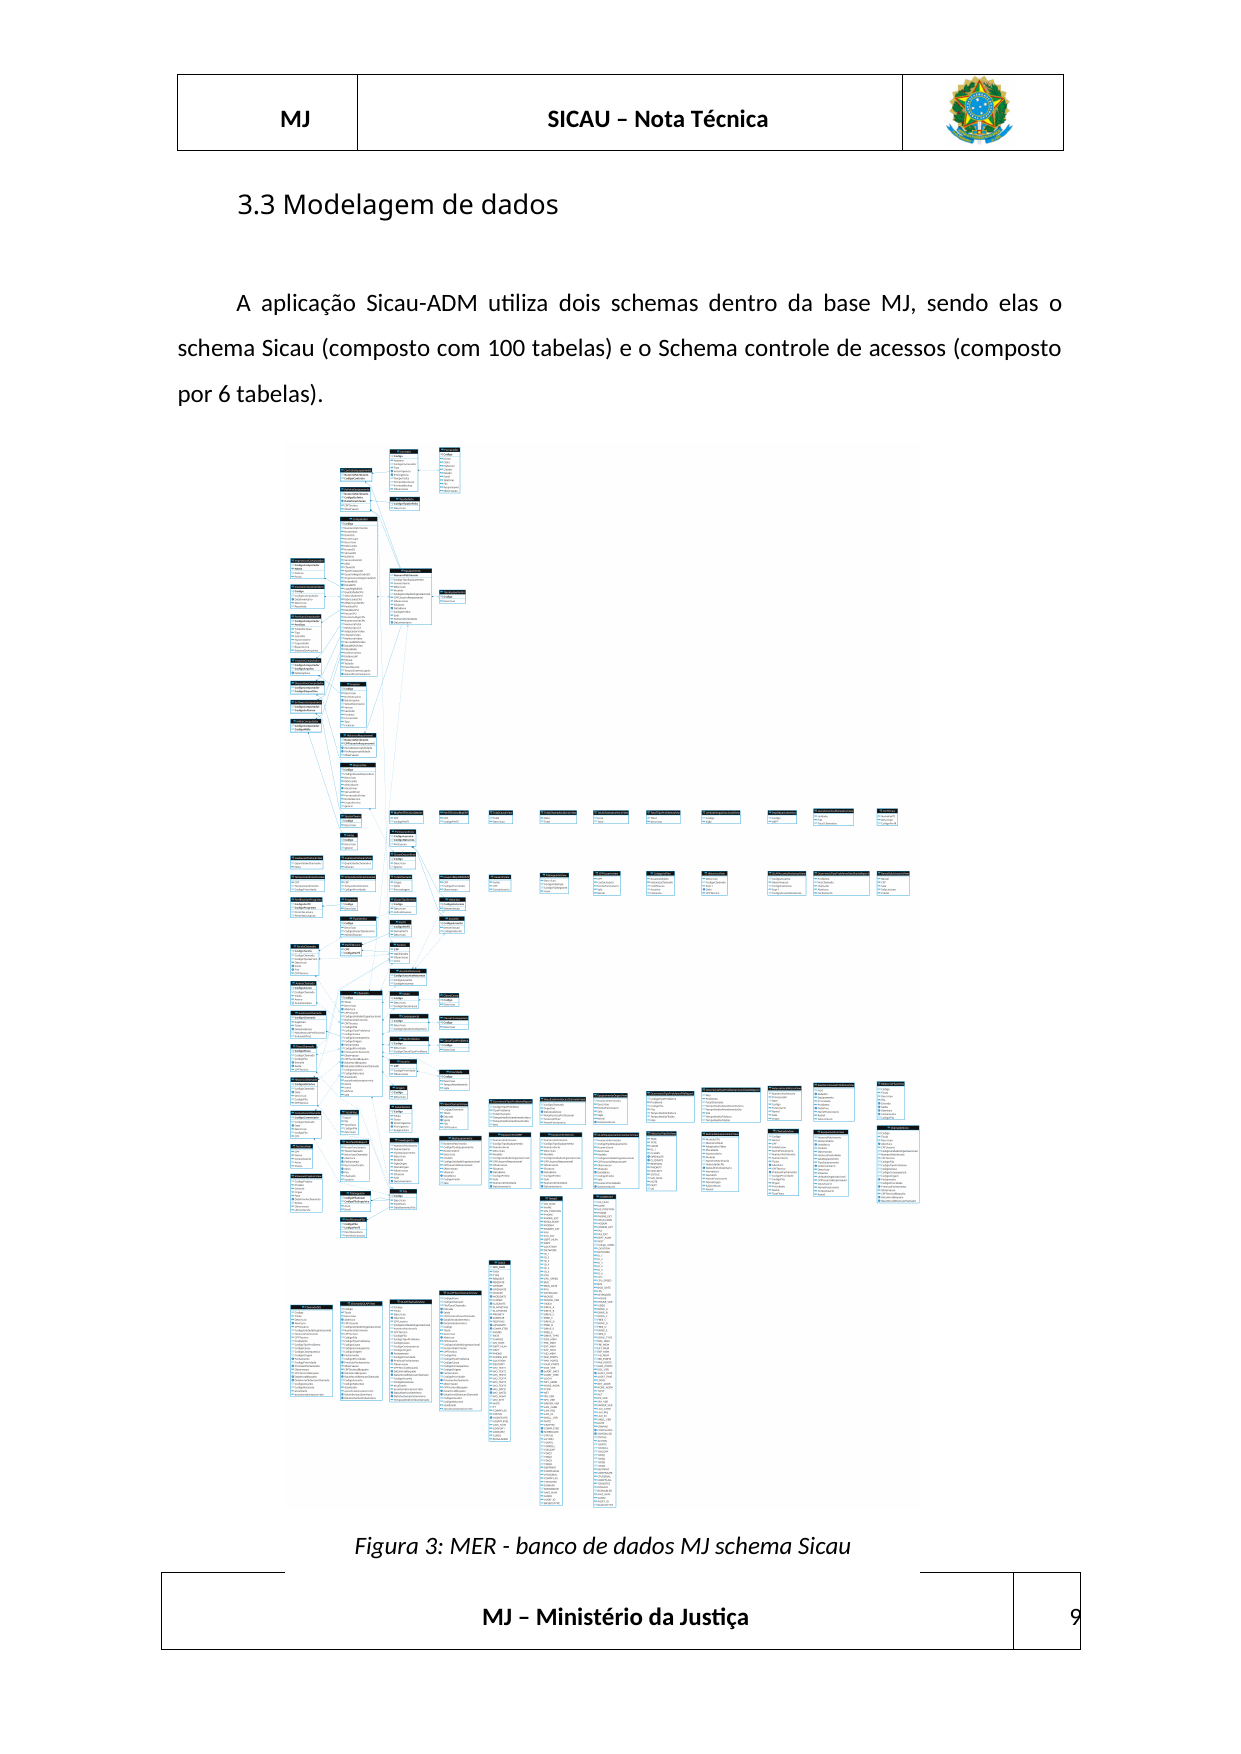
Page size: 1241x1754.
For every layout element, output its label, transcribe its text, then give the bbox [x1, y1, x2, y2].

text A aplicação Sicau-ADM utiliza dois schemas dentro da base MJ, sendo elas o schema Sicau (composto com 100 tabelas) e o Schema controle de acessos (composto por 6 tabelas). [177, 363, 1063, 409]
picture [944, 75, 1020, 149]
picture [285, 442, 921, 1509]
text Figura 3: MER - banco de dados MJ schema Sicau [285, 1509, 920, 1561]
subtitle 3.3 Modelagem de dados [559, 186, 1063, 223]
subtitle 3.3 Modelagem de dados [177, 186, 237, 223]
text A aplicação Sicau-ADM utiliza dois schemas dentro da base MJ, sendo elas o schema Sicau (composto com 100 tabelas) e o Schema controle de acessos (composto por 6 tabelas). [177, 287, 1063, 333]
